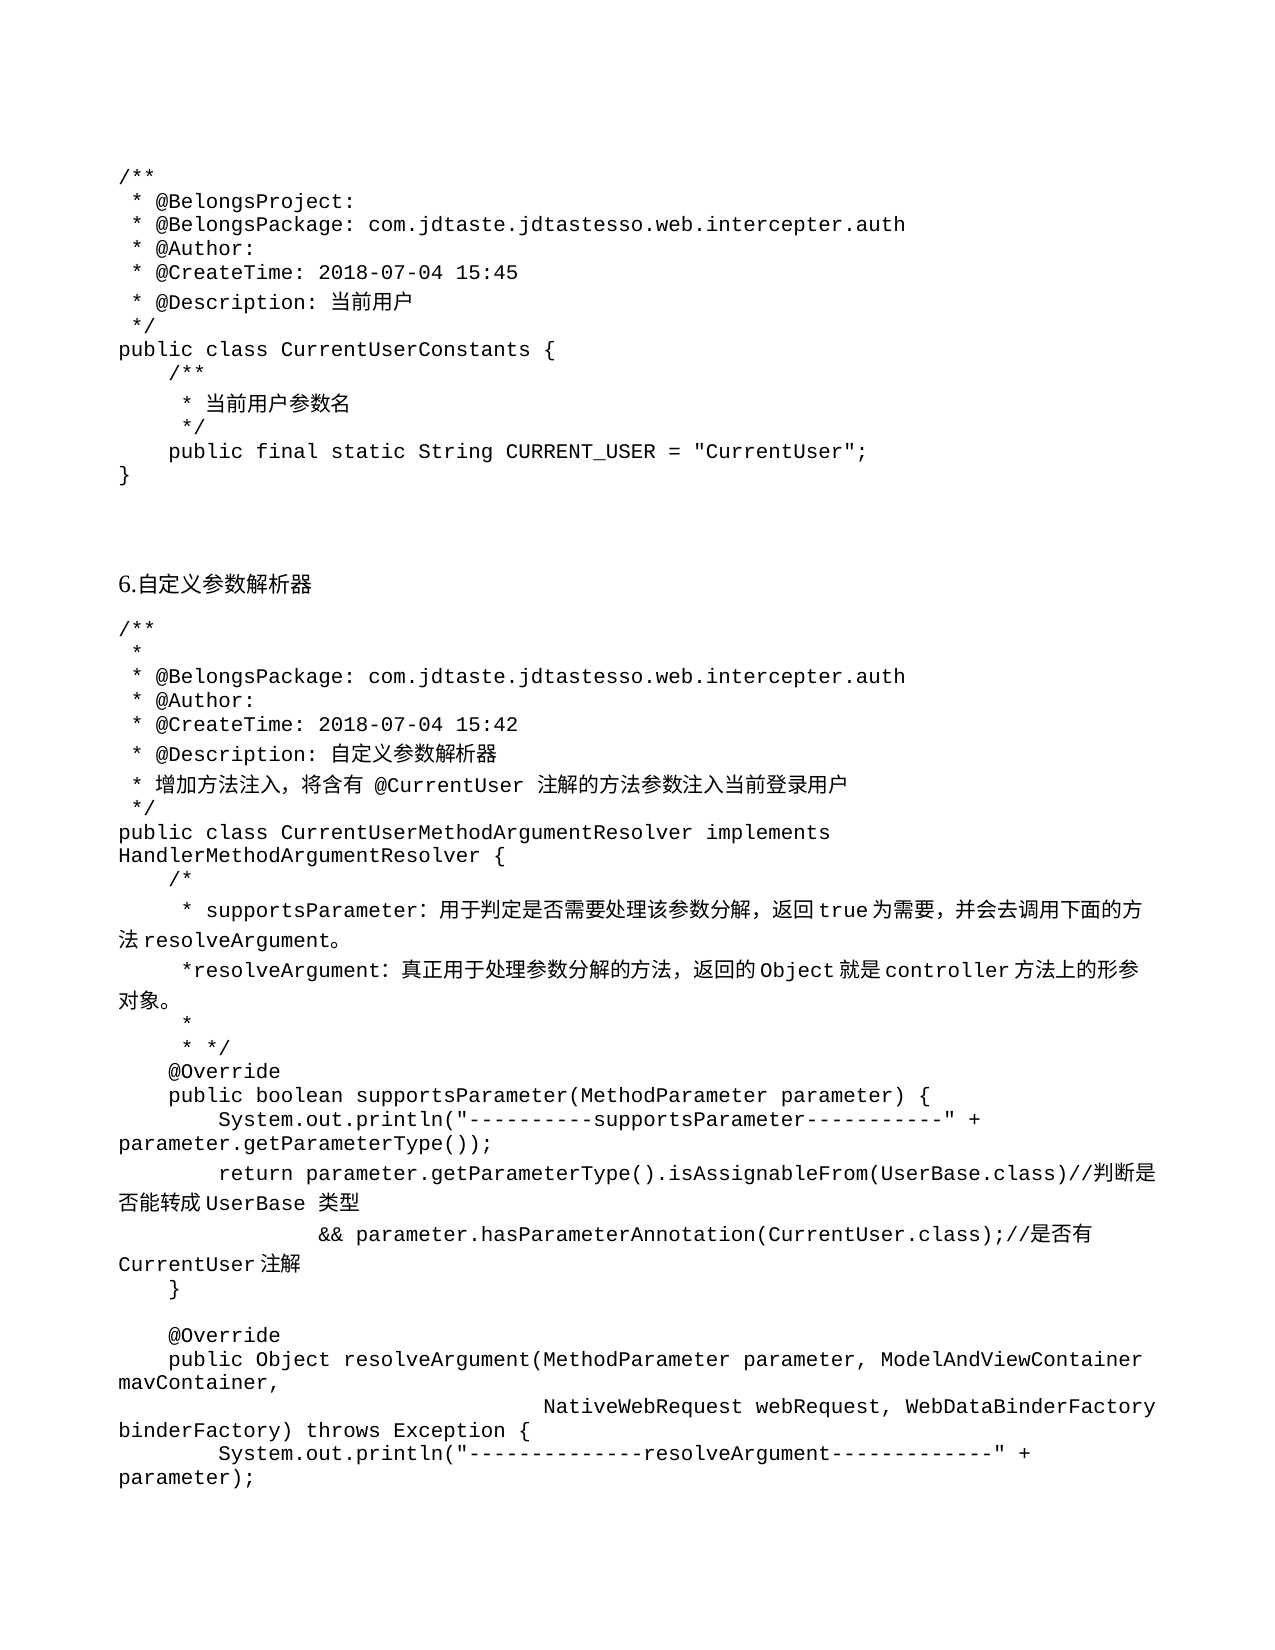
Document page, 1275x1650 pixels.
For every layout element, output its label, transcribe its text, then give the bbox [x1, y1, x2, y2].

text * @Author: [118, 690, 1157, 714]
text public final static String CURRENT_USER = "CurrentUser"; [118, 441, 1157, 464]
text } [118, 464, 1157, 488]
text * @BelongsPackage: com.jdtaste.jdtastesso.web.intercepter.auth [118, 666, 1157, 690]
text * @Description: 自定义参数解析器 [118, 737, 1157, 768]
text * [118, 1014, 1157, 1038]
text * @BelongsPackage: com.jdtaste.jdtastesso.web.intercepter.auth [118, 214, 1157, 238]
text * @CreateTime: 2018-07-04 15:42 [118, 714, 1157, 737]
text * supportsParameter：用于判定是否需要处理该参数分解，返回true为需要，并会去调用下面的方法resolveArgument。 [118, 893, 1157, 954]
text public class CurrentUserMethodArgumentResolver implements HandlerMethodArgumentResolver { [118, 822, 1157, 869]
text @Override [118, 1062, 1157, 1085]
text * @BelongsProject: [118, 191, 1157, 214]
text 6.自定义参数解析器 [118, 567, 1157, 598]
text /** [118, 363, 1157, 387]
text * 增加方法注入，将含有 @CurrentUser 注解的方法参数注入当前登录用户 [118, 768, 1157, 798]
text } [118, 1278, 1157, 1301]
text @Override [118, 1325, 1157, 1349]
text * @Author: [118, 238, 1157, 262]
text System.out.println("--------------resolveArgument-------------" + parameter); [118, 1443, 1157, 1491]
text return parameter.getParameterType().isAssignableFrom(UserBase.class)//判断是否能转成UserBase 类型 [118, 1156, 1157, 1217]
text * @CreateTime: 2018-07-04 15:45 [118, 262, 1157, 285]
text /** [118, 167, 1157, 191]
text * @Description: 当前用户 [118, 285, 1157, 316]
text public boolean supportsParameter(MethodParameter parameter) { [118, 1085, 1157, 1109]
text *resolveArgument：真正用于处理参数分解的方法，返回的Object就是controller方法上的形参对象。 [118, 954, 1157, 1014]
text System.out.println("----------supportsParameter-----------" + parameter.getParameterType()); [118, 1109, 1157, 1156]
text /* [118, 869, 1157, 893]
text * */ [118, 1038, 1157, 1062]
text */ [118, 316, 1157, 339]
text && parameter.hasParameterAnnotation(CurrentUser.class);//是否有CurrentUser注解 [118, 1217, 1157, 1278]
text * [118, 643, 1157, 666]
text public Object resolveArgument(MethodParameter parameter, ModelAndViewContainer mavContainer, [118, 1349, 1157, 1396]
text public class CurrentUserConstants { [118, 339, 1157, 363]
text */ [118, 417, 1157, 441]
text * 当前用户参数名 [118, 387, 1157, 417]
text */ [118, 798, 1157, 822]
text /** [118, 619, 1157, 643]
text NativeWebRequest webRequest, WebDataBinderFactory binderFactory) throws Exception { [118, 1396, 1157, 1443]
